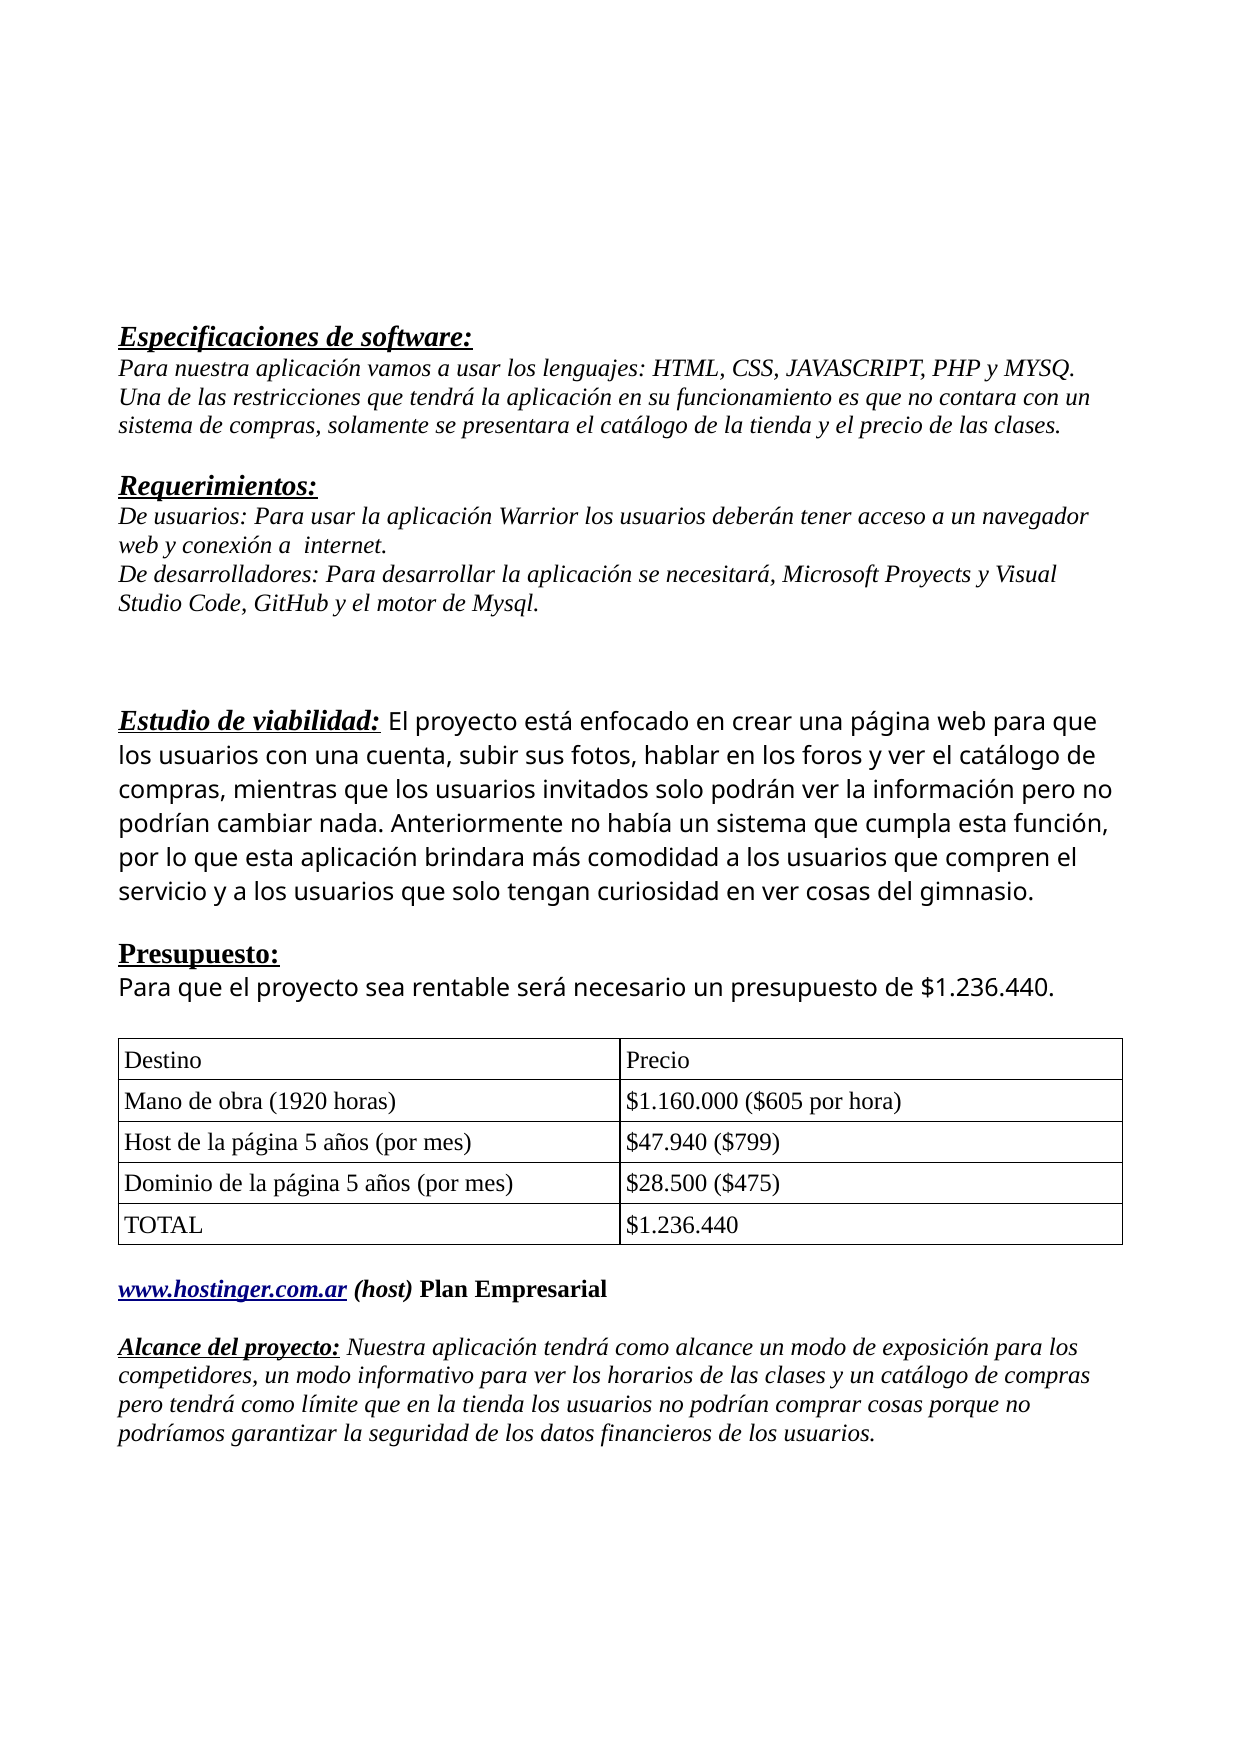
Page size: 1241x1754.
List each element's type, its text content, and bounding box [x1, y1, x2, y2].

table_cell $47.940 ($799) [621, 1122, 1122, 1162]
table_cell $28.500 ($475) [621, 1163, 1122, 1203]
table_cell Dominio de la página 5 años (por mes) [119, 1163, 619, 1203]
table_header Destino [119, 1039, 619, 1079]
text Requerimientos: [118, 468, 1122, 501]
text Una de las restricciones que tendrá la aplicación en su funcionamiento es que no contara con un sistema de compras, solamente se presentara el catálogo de la tienda y el precio de las clases. [118, 382, 1122, 439]
text De usuarios: Para usar la aplicación Warrior los usuarios deberán tener acceso a un navegador web y conexión a internet. [118, 501, 1122, 559]
text Presupuesto: [118, 936, 1122, 970]
text Para nuestra aplicación vamos a usar los lenguajes: HTML, CSS, JAVASCRIPT, PHP y MYSQ. [118, 353, 1122, 382]
text www.hostinger.com.ar (host) Plan Empresarial [118, 1274, 1122, 1303]
table_cell $1.160.000 ($605 por hora) [621, 1080, 1122, 1121]
text Estudio de viabilidad: El proyecto está enfocado en crear una página web para que los usuarios con una cuenta, subir sus fotos, hablar en los foros y ver el catálogo de compras, mientras que los usuarios invitados solo podrán ver la información pero no podrían cambiar nada. Anteriormente no había un sistema que cumpla esta función, por lo que esta aplicación brindara más comodidad a los usuarios que compren el servicio y a los usuarios que solo tengan curiosidad en ver cosas del gimnasio. [118, 703, 1122, 908]
table_cell Mano de obra (1920 horas) [119, 1080, 619, 1121]
table_cell $1.236.440 [621, 1204, 1122, 1244]
text De desarrolladores: Para desarrollar la aplicación se necesitará, Microsoft Proyects y Visual Studio Code, GitHub y el motor de Mysql. [118, 559, 1122, 616]
table_cell TOTAL [119, 1204, 619, 1244]
text Alcance del proyecto: Nuestra aplicación tendrá como alcance un modo de exposición para los competidores, un modo informativo para ver los horarios de las clases y un catálogo de compras pero tendrá como límite que en la tienda los usuarios no podrían comprar cosas porque no podríamos garantizar la seguridad de los datos financieros de los usuarios. [118, 1332, 1122, 1447]
text Para que el proyecto sea rentable será necesario un presupuesto de $1.236.440. [118, 970, 1122, 1004]
text Especificaciones de software: [118, 319, 1122, 353]
table_header Precio [621, 1039, 1122, 1079]
table_cell Host de la página 5 años (por mes) [119, 1122, 619, 1162]
